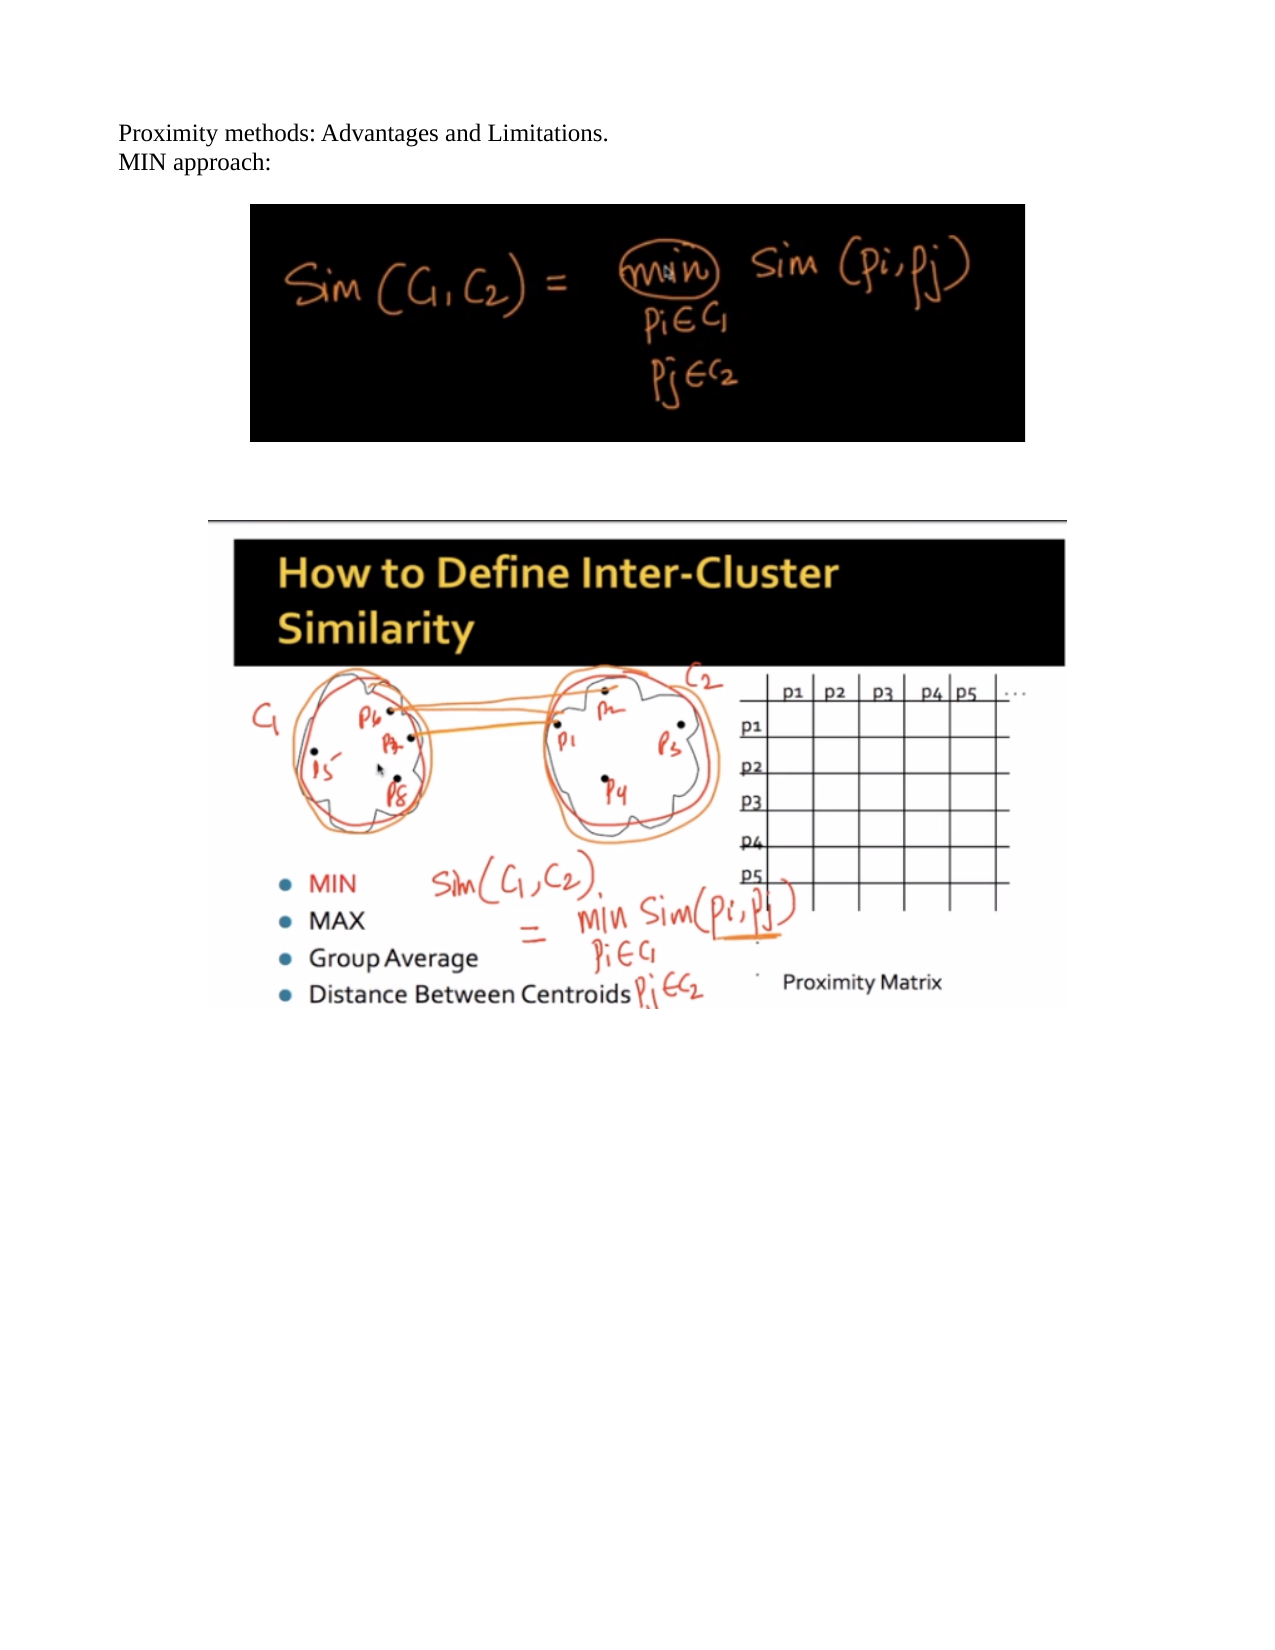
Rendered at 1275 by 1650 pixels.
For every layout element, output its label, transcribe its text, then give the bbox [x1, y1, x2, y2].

picture [208, 520, 1067, 1009]
picture [250, 204, 1025, 442]
text MIN approach: [118, 147, 1157, 176]
text Proximity methods: Advantages and Limitations. [118, 118, 1157, 147]
